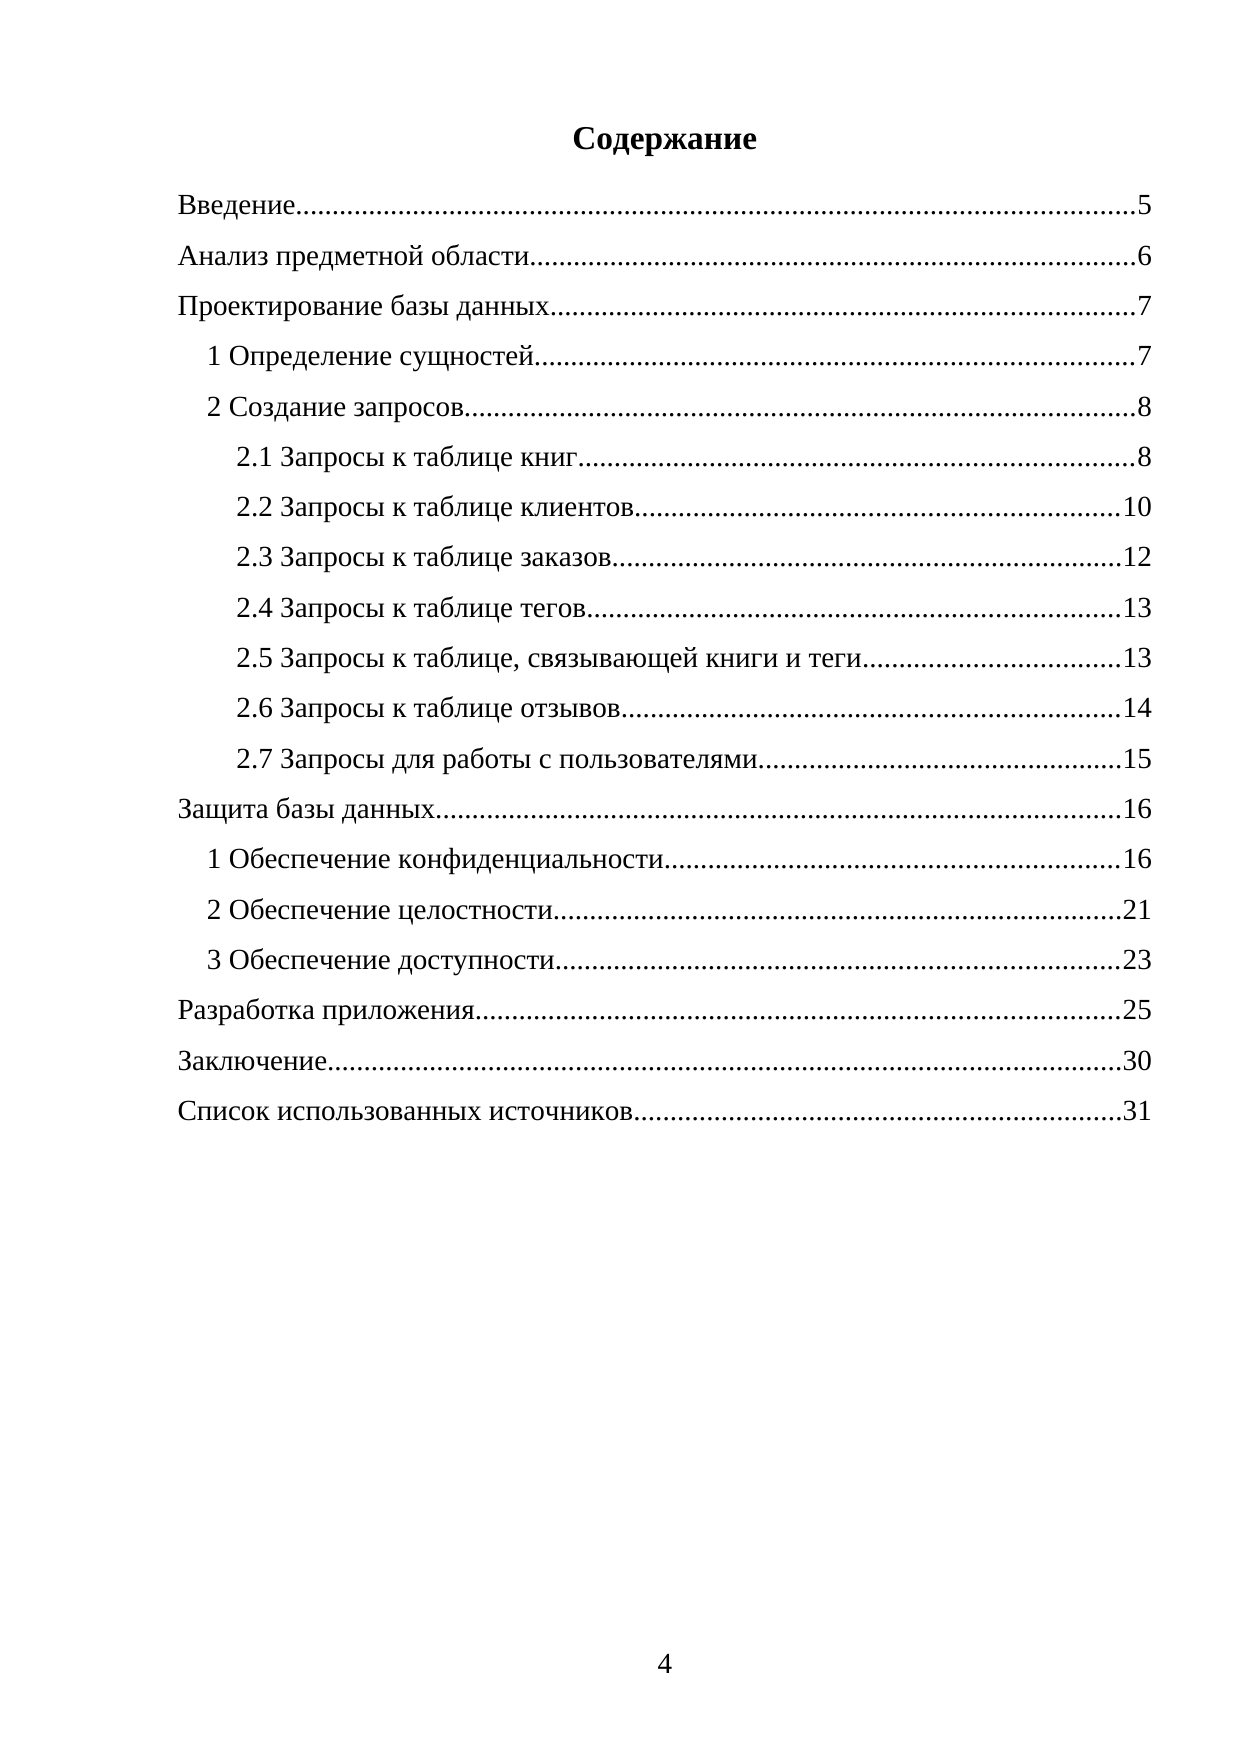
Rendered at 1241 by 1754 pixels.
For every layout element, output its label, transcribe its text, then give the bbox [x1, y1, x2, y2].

text Список использованных источников 31 [177, 1093, 1152, 1127]
text Введение 5 [177, 187, 1152, 221]
text 2.1 Запросы к таблице книг 8 [236, 439, 1152, 472]
text 3 Обеспечение доступности 23 [207, 942, 1152, 976]
text 2.2 Запросы к таблице клиентов 10 [236, 489, 1152, 523]
text 1 Обеспечение конфиденциальности 16 [207, 841, 1152, 875]
text 1 Определение сущностей 7 [207, 338, 1152, 372]
text Разработка приложения 25 [177, 992, 1152, 1026]
text Защита базы данных 16 [177, 791, 1152, 825]
text 2 Создание запросов 8 [207, 389, 1152, 422]
text Заключение 30 [177, 1043, 1152, 1076]
text 2.7 Запросы для работы с пользователями 15 [236, 741, 1152, 774]
text 2.6 Запросы к таблице отзывов 14 [236, 691, 1152, 724]
text Проектирование базы данных 7 [177, 288, 1152, 322]
text 2.3 Запросы к таблице заказов 12 [236, 539, 1152, 573]
subtitle Содержание [177, 118, 1152, 156]
text 2.4 Запросы к таблице тегов 13 [236, 590, 1152, 623]
text Анализ предметной области 6 [177, 238, 1152, 271]
text 2.5 Запросы к таблице, связывающей книги и теги 13 [236, 640, 1152, 674]
text 2 Обеспечение целостности 21 [207, 892, 1152, 925]
